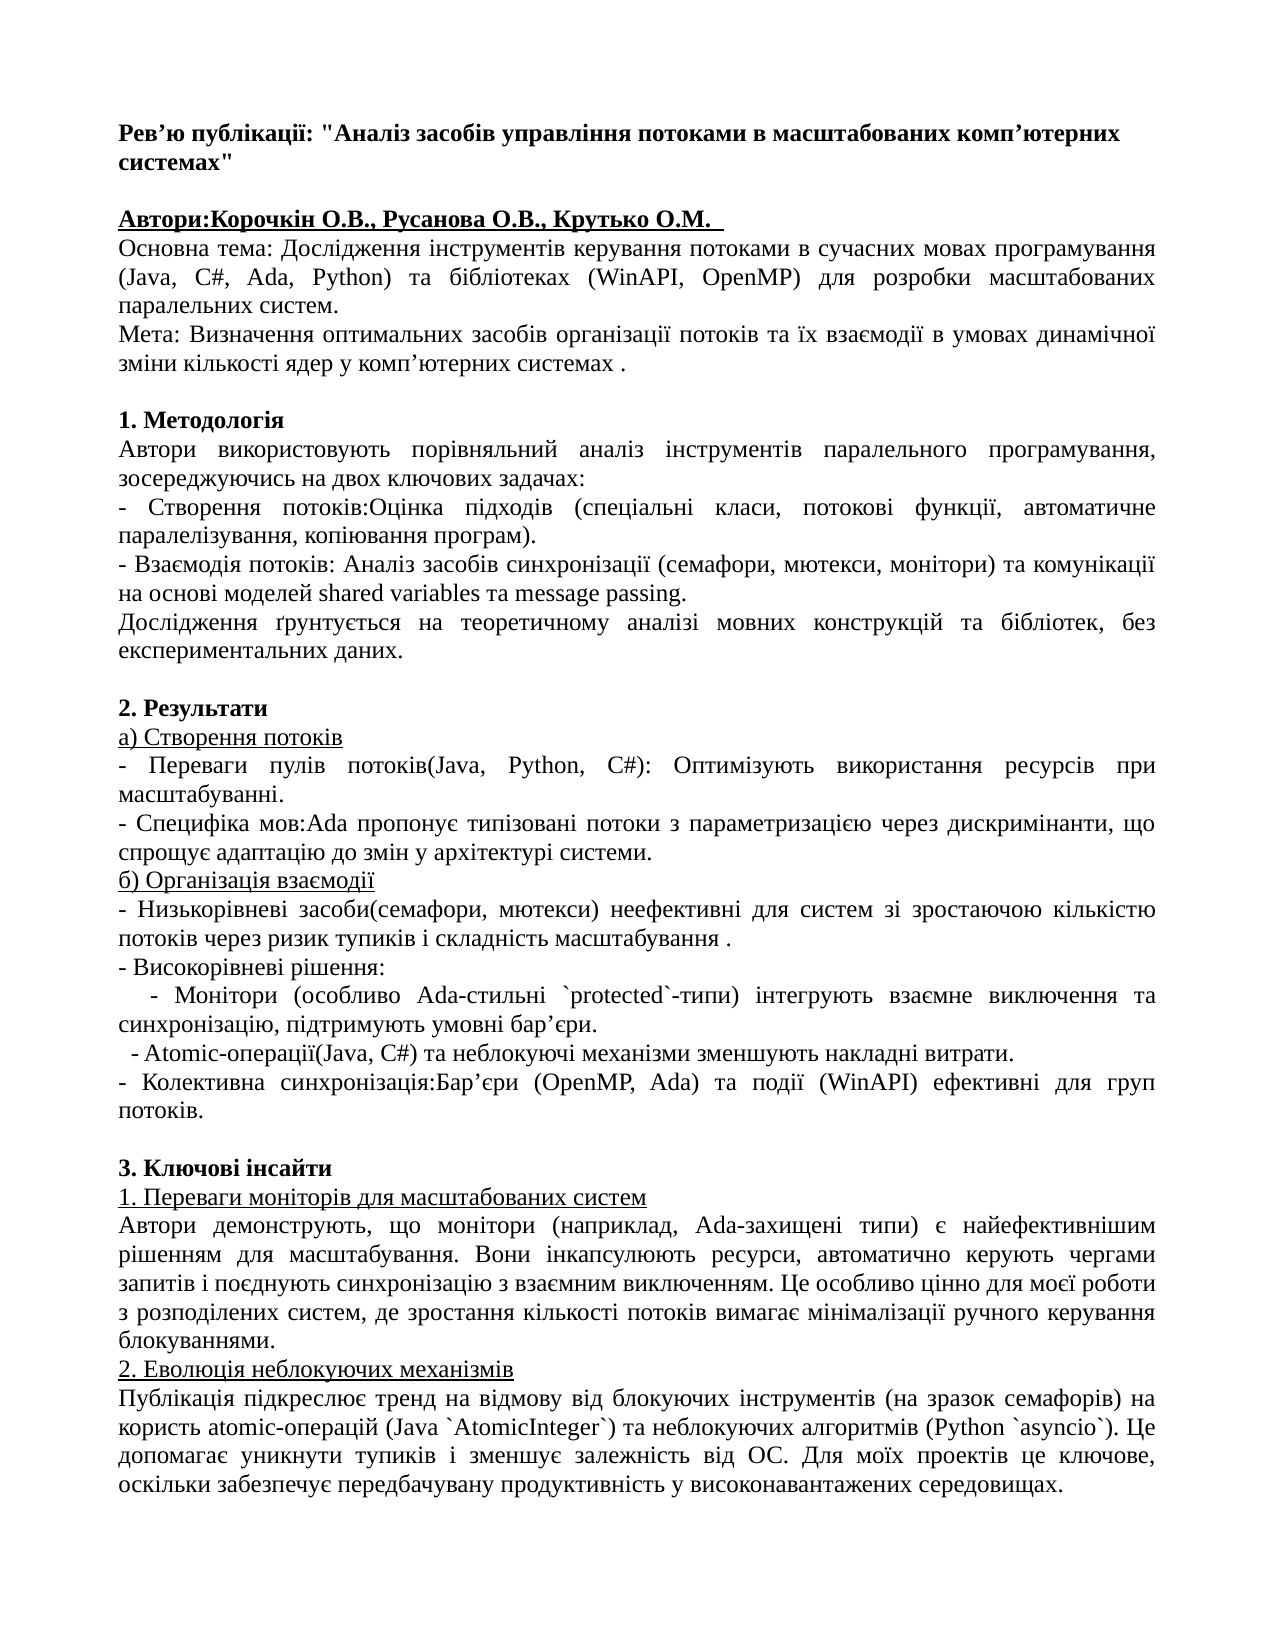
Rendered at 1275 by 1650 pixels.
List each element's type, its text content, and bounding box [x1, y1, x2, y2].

text - Atomic-операції(Java, C#) та неблокуючі механізми зменшують накладні витрати. [118, 1038, 1157, 1067]
text 2. Еволюція неблокуючих механізмів [118, 1354, 1157, 1383]
text 2. Результати [118, 693, 1157, 722]
text Дослідження ґрунтується на теоретичному аналізі мовних конструкцій та бібліотек, без експериментальних даних. [118, 607, 1157, 664]
text 3. Ключові інсайти [118, 1153, 1157, 1182]
text - Високорівневі рішення: [118, 952, 1157, 981]
text Мета: Визначення оптимальних засобів організації потоків та їх взаємодії в умовах динамічної зміни кількості ядер у комп’ютерних системах . [118, 319, 1157, 377]
text Автори демонструють, що монітори (наприклад, Ada-захищені типи) є найефективнішим рішенням для масштабування. Вони інкапсулюють ресурси, автоматично керують чергами запитів і поєднують синхронізацію з взаємним виключенням. Це особливо цінно для моєї роботи з розподілених систем, де зростання кількості потоків вимагає мінімалізації ручного керування блокуваннями. [118, 1211, 1157, 1354]
text 1. Переваги моніторів для масштабованих систем [118, 1182, 1157, 1211]
text - Монітори (особливо Ada-стильні `protected`-типи) інтегрують взаємне виключення та синхронізацію, підтримують умовні бар’єри. [118, 981, 1157, 1038]
text Автори:Корочкін О.В., Русанова О.В., Крутько О.М. [118, 204, 1157, 233]
text Основна тема: Дослідження інструментів керування потоками в сучасних мовах програмування (Java, C#, Ada, Python) та бібліотеках (WinAPI, OpenMP) для розробки масштабованих паралельних систем. [118, 233, 1157, 319]
text 1. Методологія [118, 406, 1157, 434]
text - Колективна синхронізація:Бар’єри (OpenMP, Ada) та події (WinAPI) ефективні для груп потоків. [118, 1067, 1157, 1124]
text б) Організація взаємодії [118, 866, 1157, 894]
text - Специфіка мов:Ada пропонує типізовані потоки з параметризацією через дискримінанти, що спрощує адаптацію до змін у архітектурі системи. [118, 808, 1157, 866]
text - Переваги пулів потоків(Java, Python, C#): Оптимізують використання ресурсів при масштабуванні. [118, 751, 1157, 808]
text - Створення потоків:Оцінка підходів (спеціальні класи, потокові функції, автоматичне паралелізування, копіювання програм). [118, 492, 1157, 549]
text - Низькорівневі засоби(семафори, мютекси) неефективні для систем зі зростаючою кількістю потоків через ризик тупиків і складність масштабування . [118, 894, 1157, 952]
text - Взаємодія потоків: Аналіз засобів синхронізації (семафори, мютекси, монітори) та комунікації на основі моделей shared variables та message passing. [118, 549, 1157, 607]
text Рев’ю публікації: "Аналіз засобів управління потоками в масштабованих комп’ютерних системах" [118, 118, 1157, 176]
text Автори використовують порівняльний аналіз інструментів паралельного програмування, зосереджуючись на двох ключових задачах: [118, 434, 1157, 492]
text Публікація підкреслює тренд на відмову від блокуючих інструментів (на зразок семафорів) на користь atomic-операцій (Java `AtomicInteger`) та неблокуючих алгоритмів (Python `asyncio`). Це допомагає уникнути тупиків і зменшує залежність від ОС. Для моїх проектів це ключове, оскільки забезпечує передбачувану продуктивність у високонавантажених середовищах. [118, 1383, 1157, 1498]
text а) Створення потоків [118, 722, 1157, 751]
